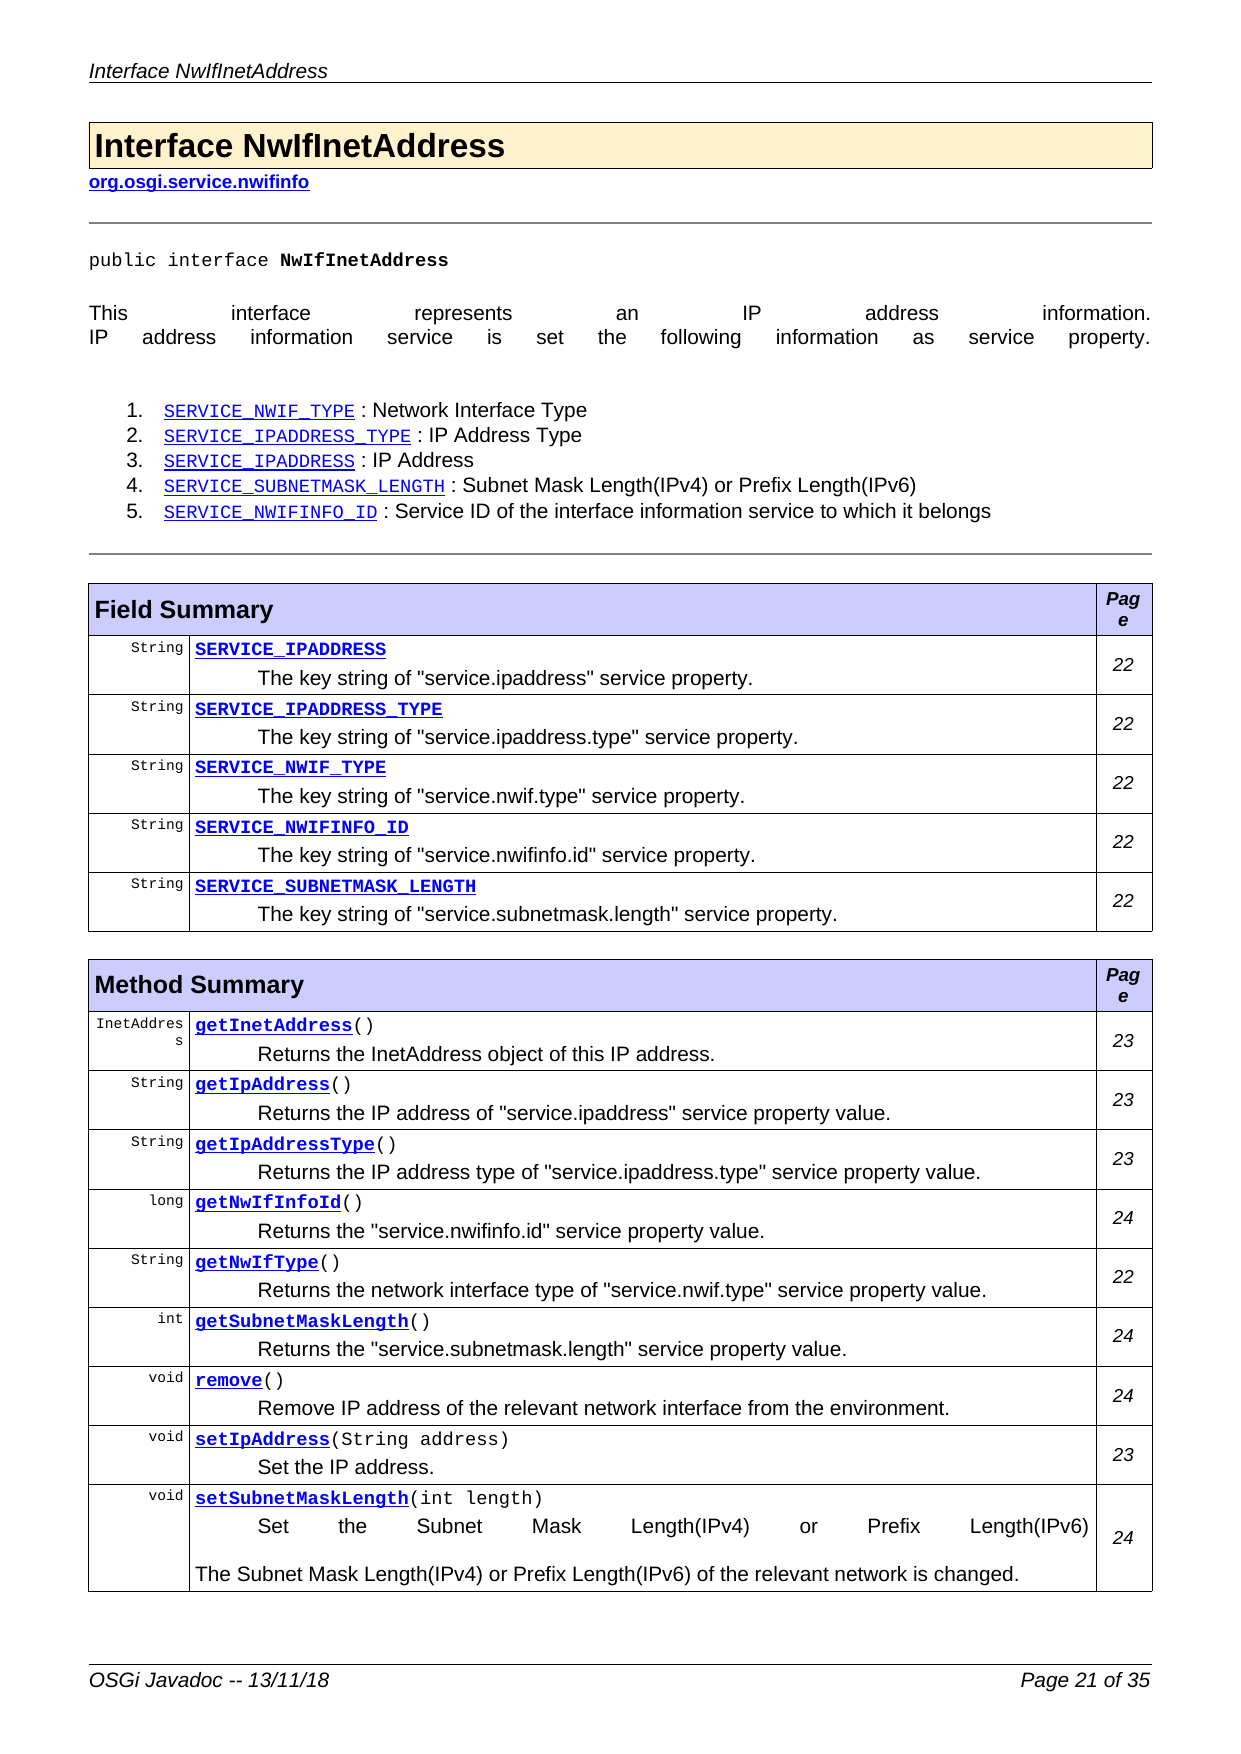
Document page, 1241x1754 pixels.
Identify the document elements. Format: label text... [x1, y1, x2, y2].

table_header Field Summary [89, 584, 1096, 635]
table_cell long [89, 1190, 189, 1247]
table_cell 22 [1097, 755, 1152, 812]
table_cell void [89, 1367, 189, 1425]
table_cell getIpAddress() Returns the IP address of "service.ipaddress" service property value. [190, 1071, 1096, 1129]
table_cell 24 [1097, 1308, 1152, 1366]
text org.osgi.service.nwifinfo [88, 171, 1152, 193]
list SERVICE_NWIF_TYPE : Network Interface Type [126, 398, 1152, 423]
table_cell String [89, 636, 189, 694]
table_cell 22 [1097, 695, 1152, 753]
table_cell remove() Remove IP address of the relevant network interface from the environment. [190, 1367, 1096, 1425]
table_cell String [89, 873, 189, 931]
table_cell getNwIfInfoId() Returns the "service.nwifinfo.id" service property value. [190, 1190, 1096, 1247]
table_cell getNwIfType() Returns the network interface type of "service.nwif.type" service property value. [190, 1249, 1096, 1307]
table_cell void [89, 1426, 189, 1484]
table_cell String [89, 755, 189, 812]
table_header Page [1097, 960, 1152, 1011]
table_cell int [89, 1308, 189, 1366]
table_cell 23 [1097, 1426, 1152, 1484]
table_cell setIpAddress(String address) Set the IP address. [190, 1426, 1096, 1484]
table_cell 23 [1097, 1012, 1152, 1070]
table_cell 24 [1097, 1190, 1152, 1247]
table_cell 23 [1097, 1130, 1152, 1188]
table_cell 24 [1097, 1485, 1152, 1591]
table_cell 22 [1097, 1249, 1152, 1307]
table_cell SERVICE_IPADDRESS_TYPE The key string of "service.ipaddress.type" service property. [190, 695, 1096, 753]
table_cell getIpAddressType() Returns the IP address type of "service.ipaddress.type" service property value. [190, 1130, 1096, 1188]
table_cell getInetAddress() Returns the InetAddress object of this IP address. [190, 1012, 1096, 1070]
table_header Page [1097, 584, 1152, 635]
table_cell SERVICE_NWIFINFO_ID The key string of "service.nwifinfo.id" service property. [190, 814, 1096, 872]
list SERVICE_NWIFINFO_ID : Service ID of the interface information service to which it belongs [126, 498, 1152, 524]
text public interface NwIfInetAddress [88, 250, 1152, 272]
text This interface represents an IP address information. IP address information service is set the following information as service property. [88, 301, 1152, 373]
table_cell 23 [1097, 1071, 1152, 1129]
table_cell SERVICE_SUBNETMASK_LENGTH The key string of "service.subnetmask.length" service property. [190, 873, 1096, 931]
table_cell String [89, 1071, 189, 1129]
table_cell setSubnetMaskLength(int length) Set the Subnet Mask Length(IPv4) or Prefix Length(IPv6) The Subnet Mask Length(IPv4) or Prefix Length(IPv6) of the relevant network is changed. [190, 1485, 1096, 1591]
table_cell void [89, 1485, 189, 1591]
table_cell 24 [1097, 1367, 1152, 1425]
table_cell String [89, 814, 189, 872]
table_cell getSubnetMaskLength() Returns the "service.subnetmask.length" service property value. [190, 1308, 1096, 1366]
list SERVICE_IPADDRESS : IP Address [126, 448, 1152, 473]
list SERVICE_SUBNETMASK_LENGTH : Subnet Mask Length(IPv4) or Prefix Length(IPv6) [126, 473, 1152, 498]
table_cell String [89, 695, 189, 753]
table_cell String [89, 1249, 189, 1307]
table_cell 22 [1097, 636, 1152, 694]
table_cell SERVICE_IPADDRESS The key string of "service.ipaddress" service property. [190, 636, 1096, 694]
table_header Method Summary [89, 960, 1096, 1011]
list SERVICE_IPADDRESS_TYPE : IP Address Type [126, 423, 1152, 448]
table_cell 22 [1097, 814, 1152, 872]
table_cell String [89, 1130, 189, 1188]
table_cell 22 [1097, 873, 1152, 931]
table_cell SERVICE_NWIF_TYPE The key string of "service.nwif.type" service property. [190, 755, 1096, 812]
table_cell InetAddress [89, 1012, 189, 1070]
subtitle Interface NwIfInetAddress [90, 123, 1152, 168]
